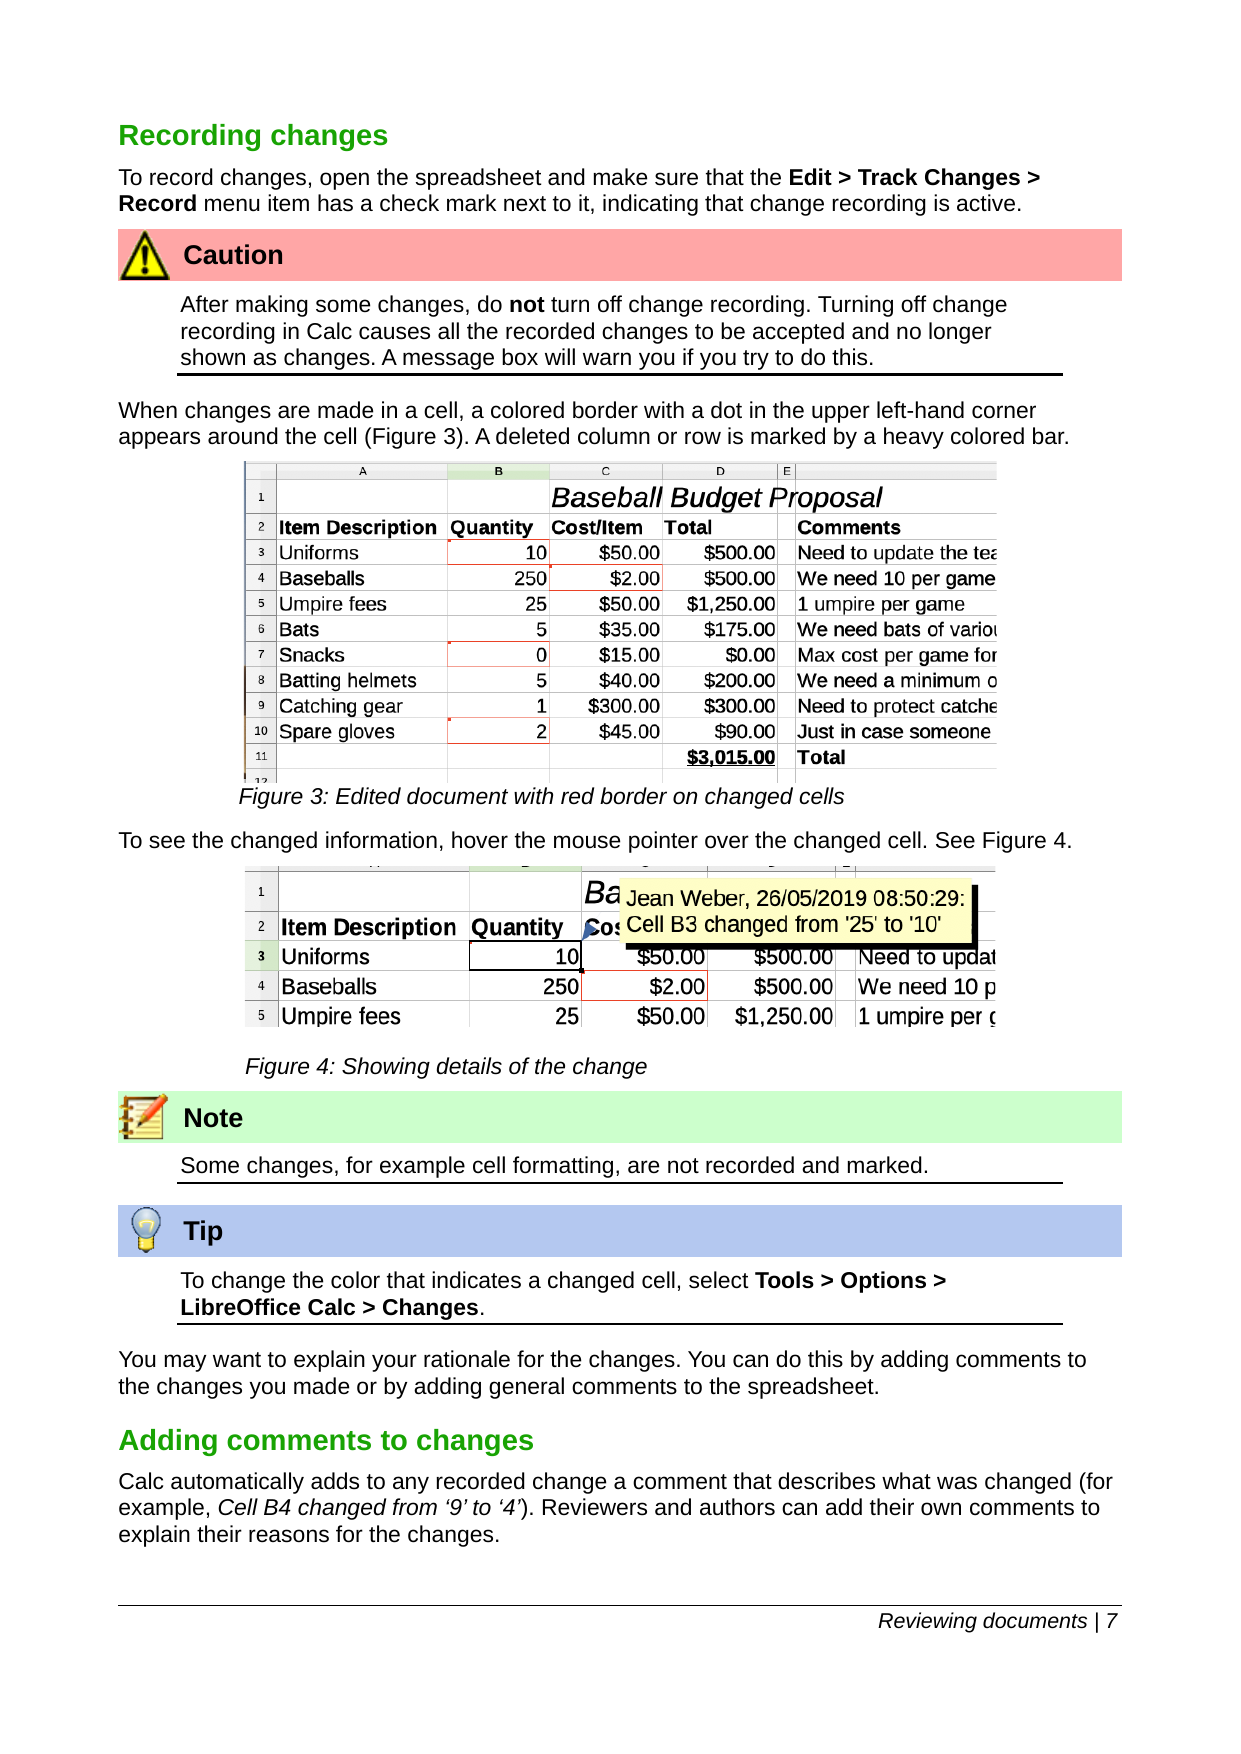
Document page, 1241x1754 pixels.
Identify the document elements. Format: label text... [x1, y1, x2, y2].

subtitle Recording changes [118, 118, 1122, 152]
picture [119, 1092, 170, 1143]
text To see the changed information, hover the mouse pointer over the changed cell. See Figure 4. [118, 827, 1122, 853]
text Figure 3: Edited document with red border on changed cells [238, 462, 1002, 809]
picture [119, 229, 170, 280]
text Figure 4: Showing details of the change [245, 1027, 995, 1079]
subtitle Adding comments to changes [118, 1423, 1122, 1456]
text You may want to explain your rationale for the changes. You can do this by adding comments to the changes you made or by adding general comments to the spreadsheet. [118, 1346, 1122, 1399]
picture [244, 866, 996, 1027]
subtitle Tip [118, 1205, 1122, 1257]
subtitle Note [118, 1091, 1122, 1143]
subtitle Caution [118, 229, 1122, 281]
list To record changes, open the spreadsheet and make sure that the Edit > Track Changes > Record menu item has a check mark next to it, indicating that change recording is active. [118, 163, 1122, 216]
picture [243, 461, 997, 783]
text Calc automatically adds to any recorded change a comment that describes what was changed (for example, Cell B4 changed from ‘9’ to ‘4’). Reviewers and authors can add their own comments to explain their reasons for the changes. [118, 1468, 1122, 1547]
text Some changes, for example cell formatting, are not recorded and marked. [177, 1149, 1063, 1182]
text After making some changes, do not turn off change recording. Turning off change recording in Calc causes all the recorded changes to be accepted and no longer shown as changes. A message box will warn you if you try to do this. [177, 288, 1063, 373]
picture [119, 1205, 170, 1256]
text To change the color that indicates a changed cell, select Tools > Options > LibreOffice Calc > Changes. [177, 1264, 1063, 1323]
text When changes are made in a cell, a colored border with a dot in the upper left-hand corner appears around the cell (Figure 3). A deleted column or row is marked by a heavy colored bar. [118, 397, 1122, 449]
